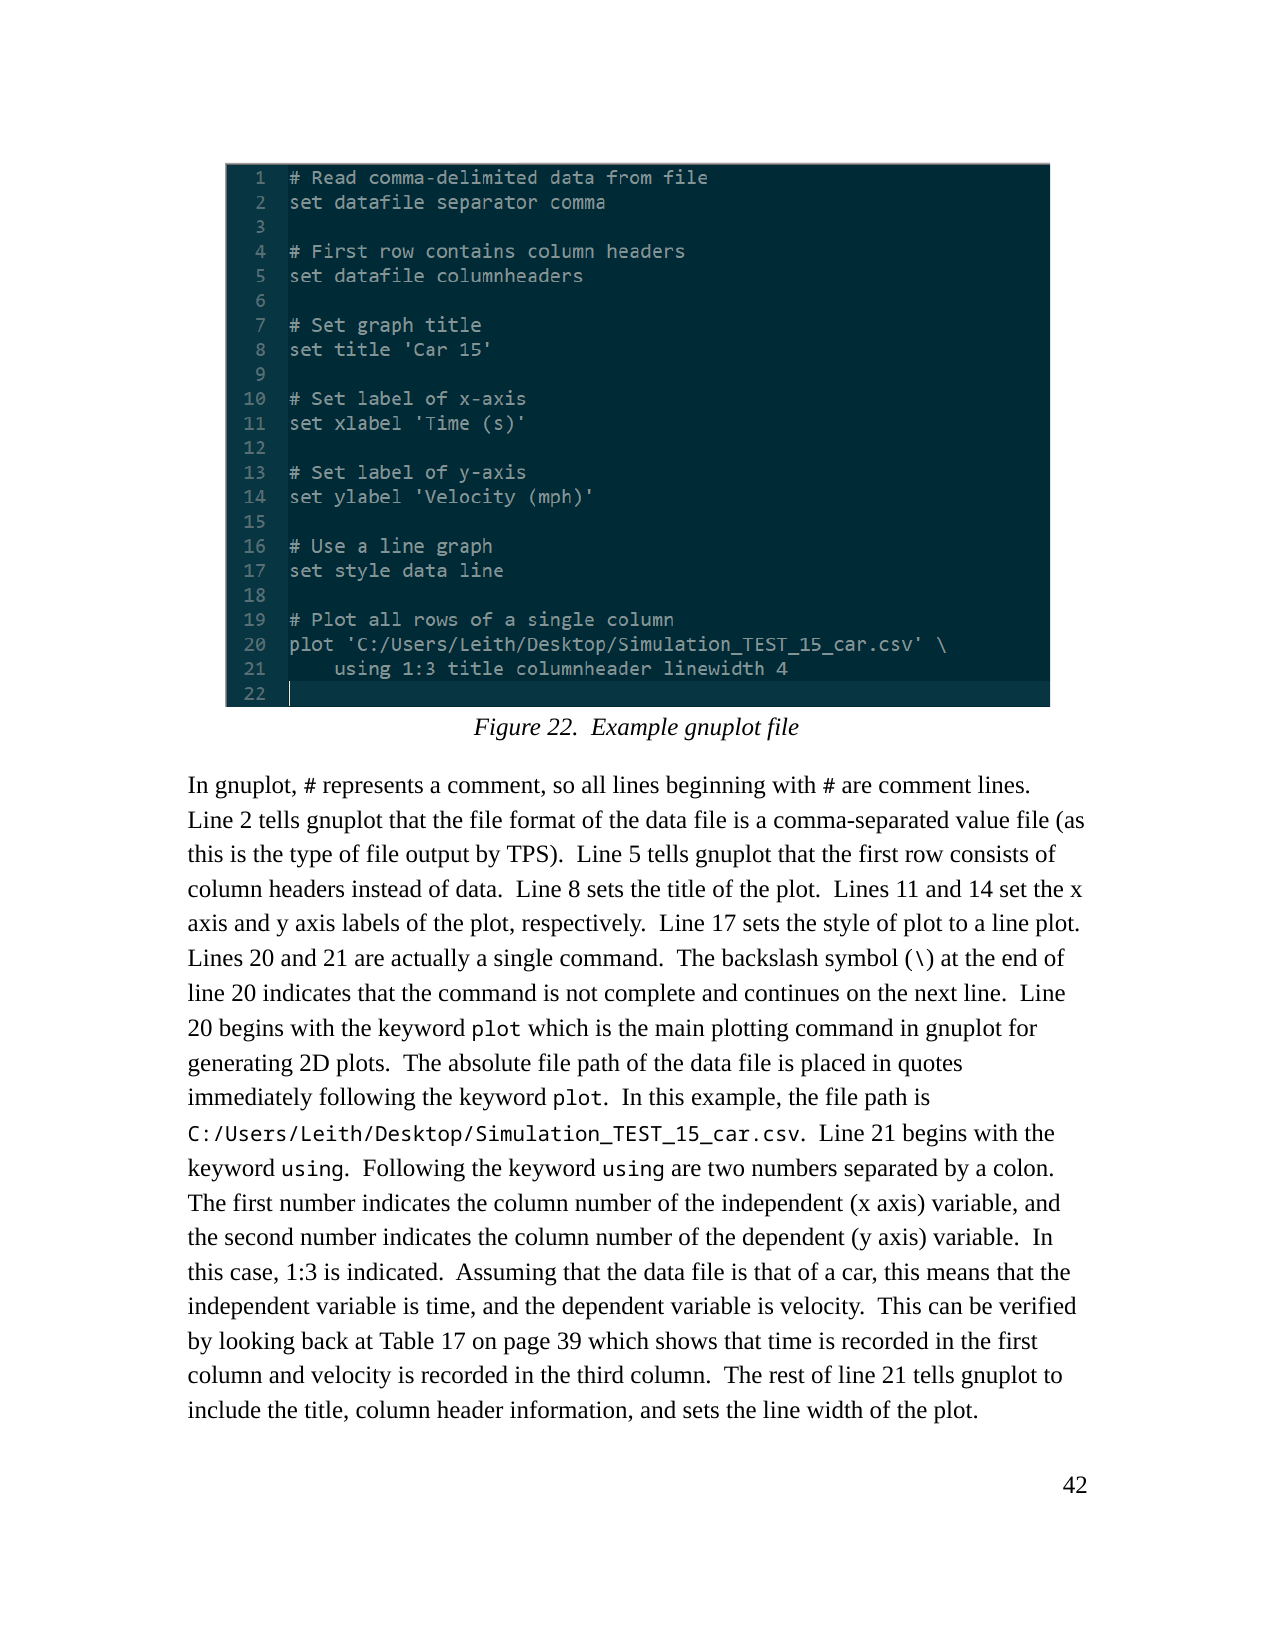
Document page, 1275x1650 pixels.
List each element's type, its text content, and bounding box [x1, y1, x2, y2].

picture [449, 420, 458, 429]
text In gnuplot, # represents a comment, so all lines beginning with # are comment lines. Line 2 tells gnuplot that the file format of the data file is a comma-separated value file (as this is the type of file output by TPS). Line 5 tells gnuplot that the first row consists of column headers instead of data. Line 8 sets the title of the plot. Lines 11 and 14 set the x axis and y axis labels of the plot, respectively. Line 17 sets the style of plot to a line plot. Lines 20 and 21 are actually a single command. The backslash symbol (\) at the end of line 20 indicates that the command is not complete and continues on the next line. Line 20 begins with the keyword plot which is the main plotting command in gnuplot for generating 2D plots. The absolute file path of the data file is placed in quotes immediately following the keyword plot. In this example, the file path is C:/Users/Leith/Desktop/Simulation_TEST_15_car.csv. Line 21 begins with the keyword using. Following the keyword using are two numbers separated by a colon. The first number indicates the column number of the independent (x axis) variable, and the second number indicates the column number of the dependent (y axis) variable. In this case, 1:3 is indicated. Assuming that the data file is that of a car, this means that the independent variable is time, and the dependent variable is velocity. This can be verified by looking back at Table 17 on page 39 which shows that time is recorded in the first column and velocity is recorded in the third column. The rest of line 21 tells gnuplot to include the title, column header information, and sets the line width of the plot. [187, 770, 1087, 1424]
picture [562, 666, 571, 674]
picture [483, 273, 492, 281]
picture [529, 199, 536, 208]
picture [781, 663, 785, 674]
picture [225, 162, 1050, 707]
picture [638, 175, 651, 183]
picture [573, 248, 579, 257]
picture [653, 617, 662, 625]
text Figure 22. Example gnuplot file [225, 707, 1050, 741]
picture [539, 494, 549, 502]
picture [389, 175, 413, 183]
picture [563, 638, 568, 650]
picture [290, 682, 1050, 705]
picture [427, 641, 434, 650]
picture [483, 175, 492, 183]
picture [570, 199, 594, 208]
picture [641, 641, 651, 650]
picture [426, 491, 433, 502]
picture [404, 251, 412, 257]
